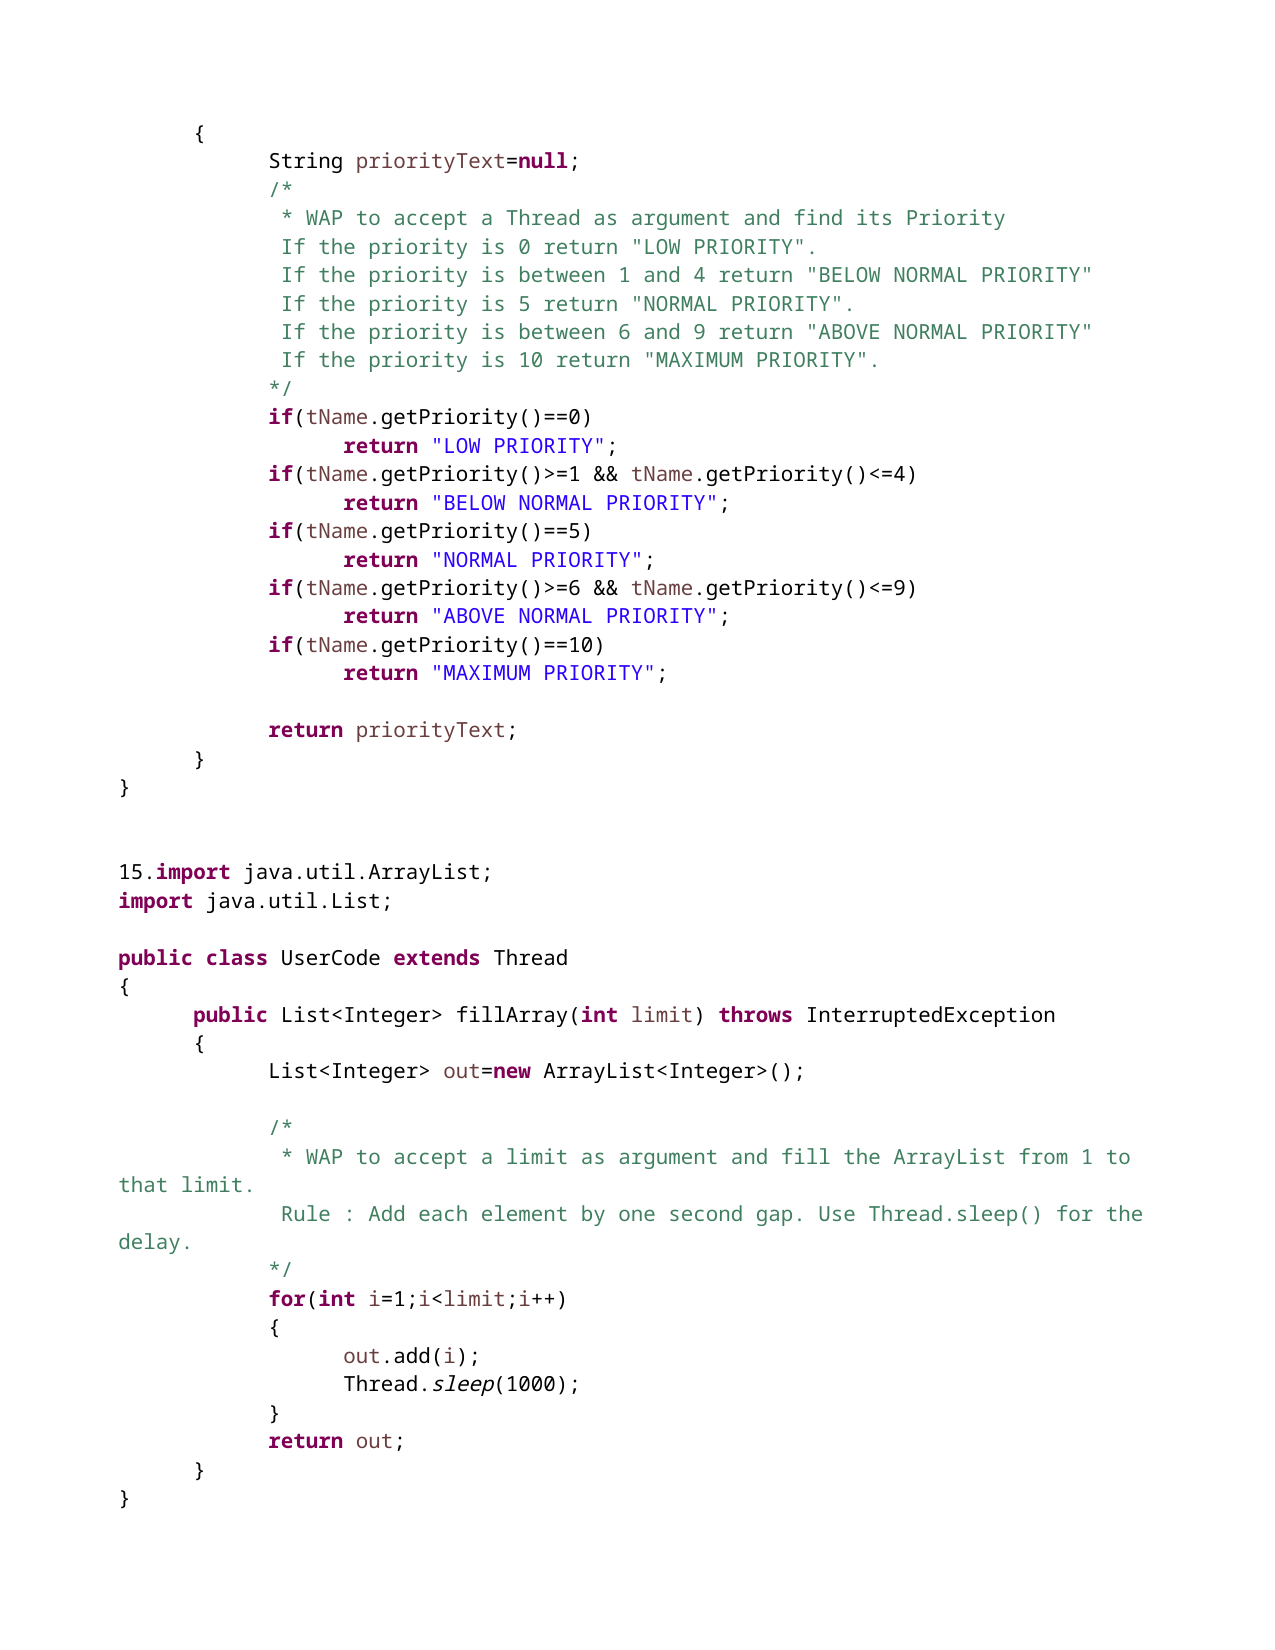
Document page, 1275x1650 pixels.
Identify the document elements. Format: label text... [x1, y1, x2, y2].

text Rule : Add each element by one second gap. Use Thread.sleep() for the delay. [118, 1199, 1157, 1256]
text * WAP to accept a limit as argument and fill the ArrayList from 1 to that limit. [118, 1142, 1157, 1199]
text } [118, 744, 1157, 772]
text } [118, 1483, 1157, 1512]
text If the priority is 0 return "LOW PRIORITY". [118, 232, 1157, 260]
text } [118, 1455, 1157, 1483]
text If the priority is between 1 and 4 return "BELOW NORMAL PRIORITY" [118, 260, 1157, 289]
text public class UserCode extends Thread [118, 943, 1157, 971]
text { [118, 1028, 1157, 1057]
text { [118, 1312, 1157, 1341]
text if(tName.getPriority()>=1 && tName.getPriority()<=4) [118, 459, 1157, 488]
text If the priority is 10 return "MAXIMUM PRIORITY". [118, 346, 1157, 374]
text public List<Integer> fillArray(int limit) throws InterruptedException [118, 1000, 1157, 1028]
text * WAP to accept a Thread as argument and find its Priority [118, 203, 1157, 232]
text return "LOW PRIORITY"; [118, 431, 1157, 459]
text return priorityText; [118, 715, 1157, 744]
text return "MAXIMUM PRIORITY"; [118, 658, 1157, 687]
text */ [118, 374, 1157, 402]
text } [118, 1398, 1157, 1426]
text if(tName.getPriority()==5) [118, 516, 1157, 545]
text if(tName.getPriority()==10) [118, 630, 1157, 658]
text Thread.sleep(1000); [118, 1369, 1157, 1398]
text if(tName.getPriority()>=6 && tName.getPriority()<=9) [118, 573, 1157, 602]
text return "ABOVE NORMAL PRIORITY"; [118, 602, 1157, 630]
text import java.util.List; [118, 886, 1157, 914]
text { [118, 118, 1157, 147]
text { [118, 971, 1157, 1000]
text If the priority is 5 return "NORMAL PRIORITY". [118, 289, 1157, 317]
text /* [118, 175, 1157, 203]
text for(int i=1;i<limit;i++) [118, 1284, 1157, 1312]
text return "NORMAL PRIORITY"; [118, 545, 1157, 573]
text */ [118, 1256, 1157, 1284]
text out.add(i); [118, 1341, 1157, 1369]
text return "BELOW NORMAL PRIORITY"; [118, 488, 1157, 516]
text String priorityText=null; [118, 147, 1157, 175]
text } [118, 772, 1157, 801]
text List<Integer> out=new ArrayList<Integer>(); [118, 1057, 1157, 1085]
text 15.import java.util.ArrayList; [118, 857, 1157, 886]
text if(tName.getPriority()==0) [118, 402, 1157, 431]
text return out; [118, 1426, 1157, 1455]
text If the priority is between 6 and 9 return "ABOVE NORMAL PRIORITY" [118, 317, 1157, 346]
text /* [118, 1113, 1157, 1142]
